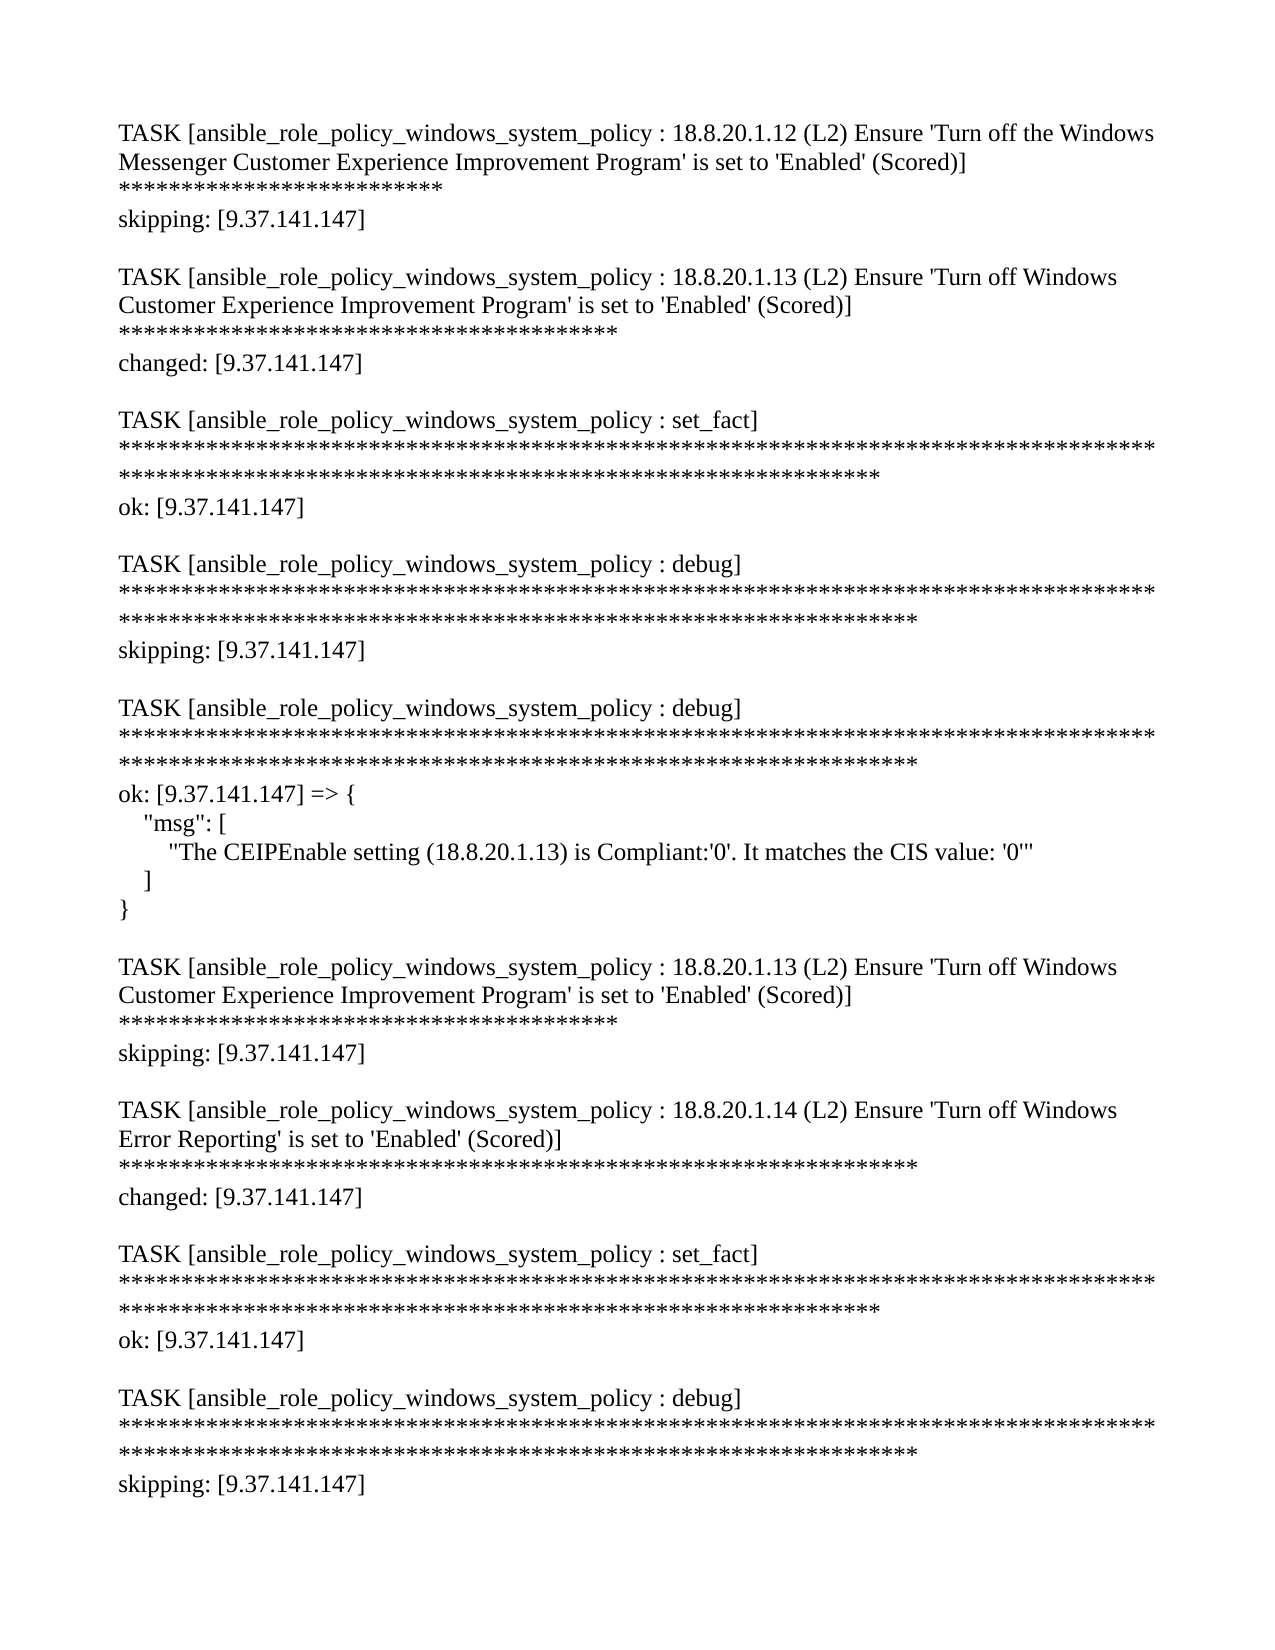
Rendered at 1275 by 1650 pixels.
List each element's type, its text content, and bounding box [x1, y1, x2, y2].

text TASK [ansible_role_policy_windows_system_policy : debug] *************************************************************************************************************************************************** [118, 1383, 1157, 1469]
text TASK [ansible_role_policy_windows_system_policy : debug] *************************************************************************************************************************************************** [118, 549, 1157, 636]
text TASK [ansible_role_policy_windows_system_policy : set_fact] ************************************************************************************************************************************************ [118, 1239, 1157, 1326]
text ok: [9.37.141.147] => { [118, 779, 1157, 808]
text changed: [9.37.141.147] [118, 1182, 1157, 1211]
text TASK [ansible_role_policy_windows_system_policy : 18.8.20.1.12 (L2) Ensure 'Turn off the Windows Messenger Customer Experience Improvement Program' is set to 'Enabled' (Scored)] ************************** [118, 118, 1157, 204]
text "The CEIPEnable setting (18.8.20.1.13) is Compliant:'0'. It matches the CIS value: '0'" [118, 837, 1157, 866]
text ] [118, 866, 1157, 894]
text skipping: [9.37.141.147] [118, 1038, 1157, 1067]
text TASK [ansible_role_policy_windows_system_policy : 18.8.20.1.13 (L2) Ensure 'Turn off Windows Customer Experience Improvement Program' is set to 'Enabled' (Scored)] **************************************** [118, 952, 1157, 1038]
text } [118, 894, 1157, 923]
text ok: [9.37.141.147] [118, 492, 1157, 521]
text ok: [9.37.141.147] [118, 1326, 1157, 1354]
text TASK [ansible_role_policy_windows_system_policy : 18.8.20.1.13 (L2) Ensure 'Turn off Windows Customer Experience Improvement Program' is set to 'Enabled' (Scored)] **************************************** [118, 262, 1157, 348]
text changed: [9.37.141.147] [118, 348, 1157, 377]
text skipping: [9.37.141.147] [118, 636, 1157, 664]
text "msg": [ [118, 808, 1157, 837]
text TASK [ansible_role_policy_windows_system_policy : 18.8.20.1.14 (L2) Ensure 'Turn off Windows Error Reporting' is set to 'Enabled' (Scored)] **************************************************************** [118, 1096, 1157, 1182]
text skipping: [9.37.141.147] [118, 1469, 1157, 1498]
text skipping: [9.37.141.147] [118, 204, 1157, 233]
text TASK [ansible_role_policy_windows_system_policy : set_fact] ************************************************************************************************************************************************ [118, 406, 1157, 492]
text TASK [ansible_role_policy_windows_system_policy : debug] *************************************************************************************************************************************************** [118, 693, 1157, 779]
